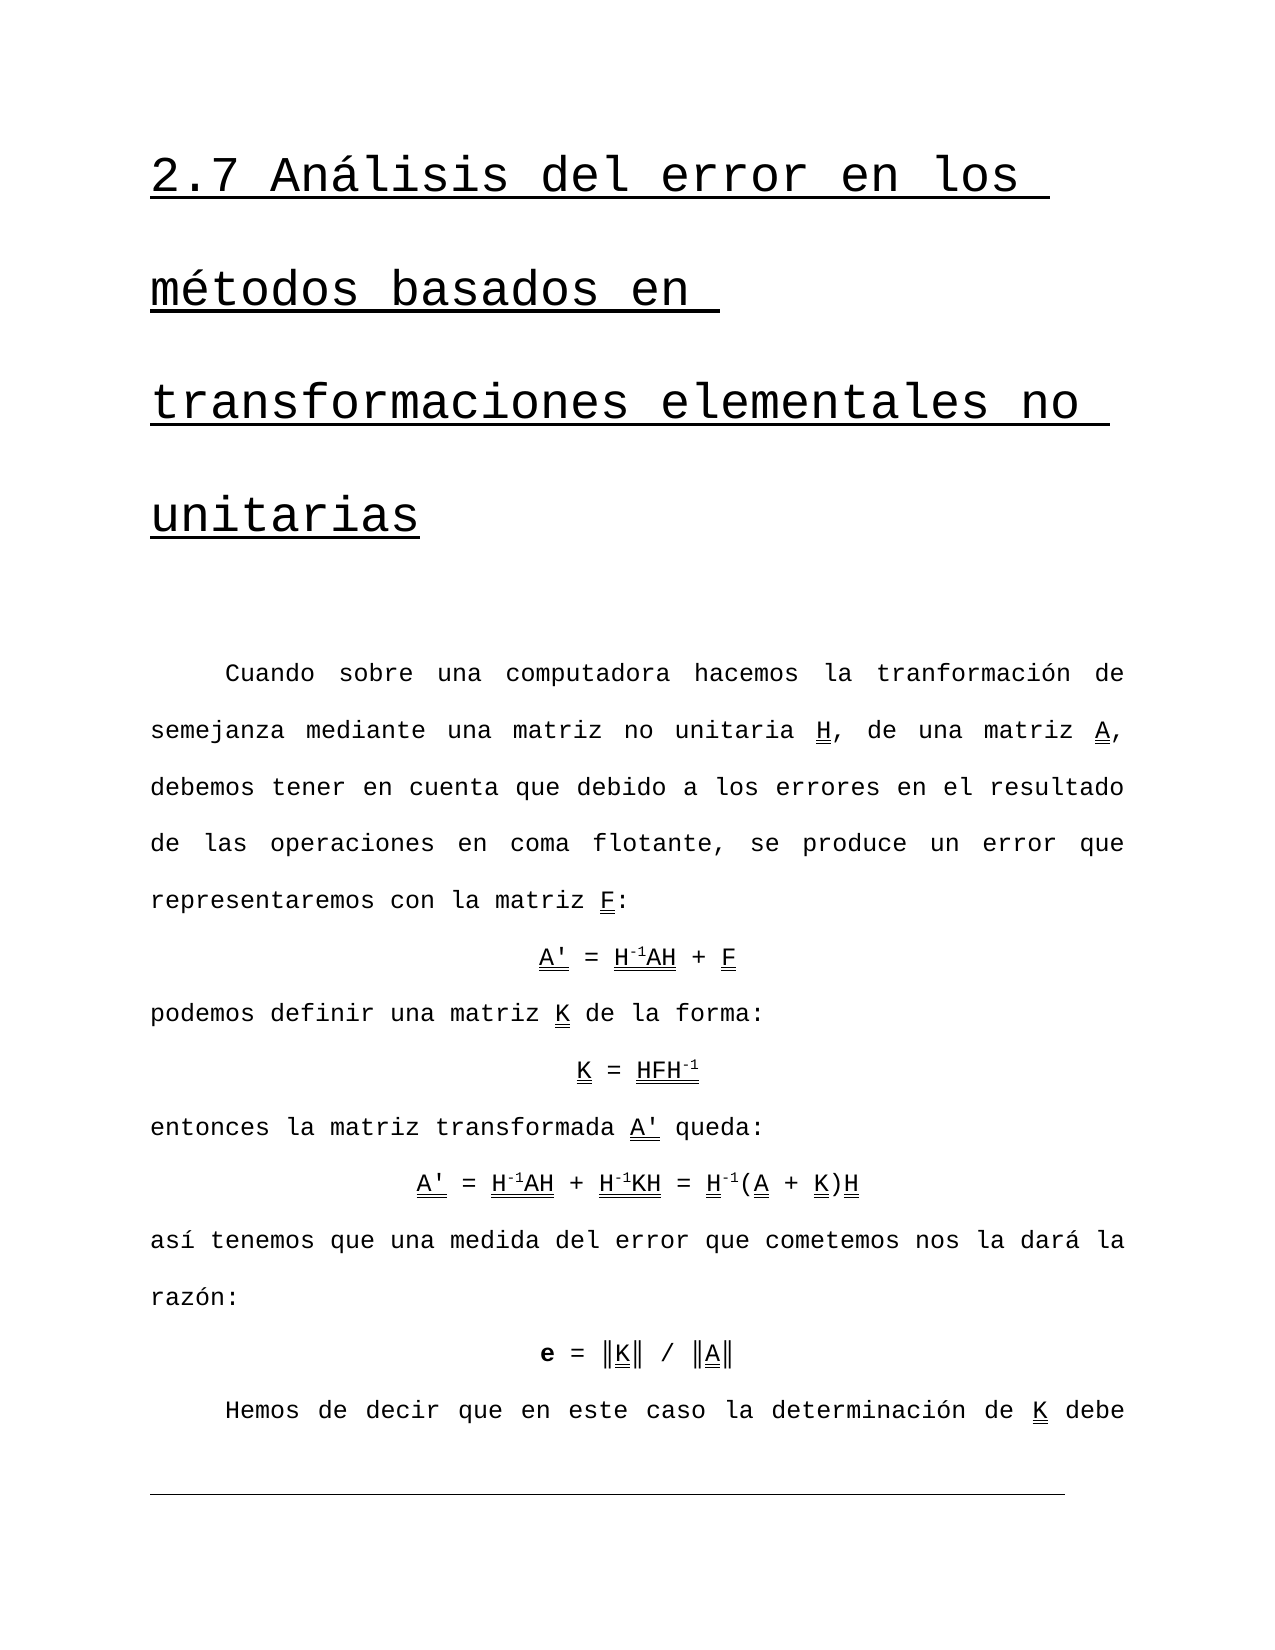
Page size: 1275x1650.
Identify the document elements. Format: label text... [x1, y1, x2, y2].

text entonces la matriz transformada A' queda: [150, 1114, 1125, 1142]
text así tenemos que una medida del error que cometemos nos la dará la razón: [150, 1227, 1125, 1312]
text e = ║K║ / ║A║ [641, 1341, 694, 1369]
text e = ║K║ / ║A║ [150, 1341, 604, 1369]
text K = HFH-1 [150, 1057, 1125, 1086]
text e = ║K║ / ║A║ [731, 1341, 1125, 1369]
text e = ║K║ / ║A║ [611, 1341, 634, 1369]
text e = ║K║ / ║A║ [701, 1341, 724, 1369]
text podemos definir una matriz K de la forma: [150, 1001, 1125, 1029]
text A' = H-1AH + F [150, 944, 1125, 972]
text Cuando sobre una computadora hacemos la tranformación de semejanza mediante una matriz no unitaria H, de una matriz A, debemos tener en cuenta que debido a los errores en el resultado de las operaciones en coma flotante, se produce un error que representaremos con la matriz F: [150, 661, 1125, 916]
text 2.7 Análisis del error en los métodos basados en transformaciones elementales no unitarias [150, 150, 1125, 547]
text A' = H-1AH + H-1KH = H-1(A + K)H [150, 1171, 1125, 1199]
text Hemos de decir que en este caso la determinación de K debe [150, 1397, 1125, 1426]
